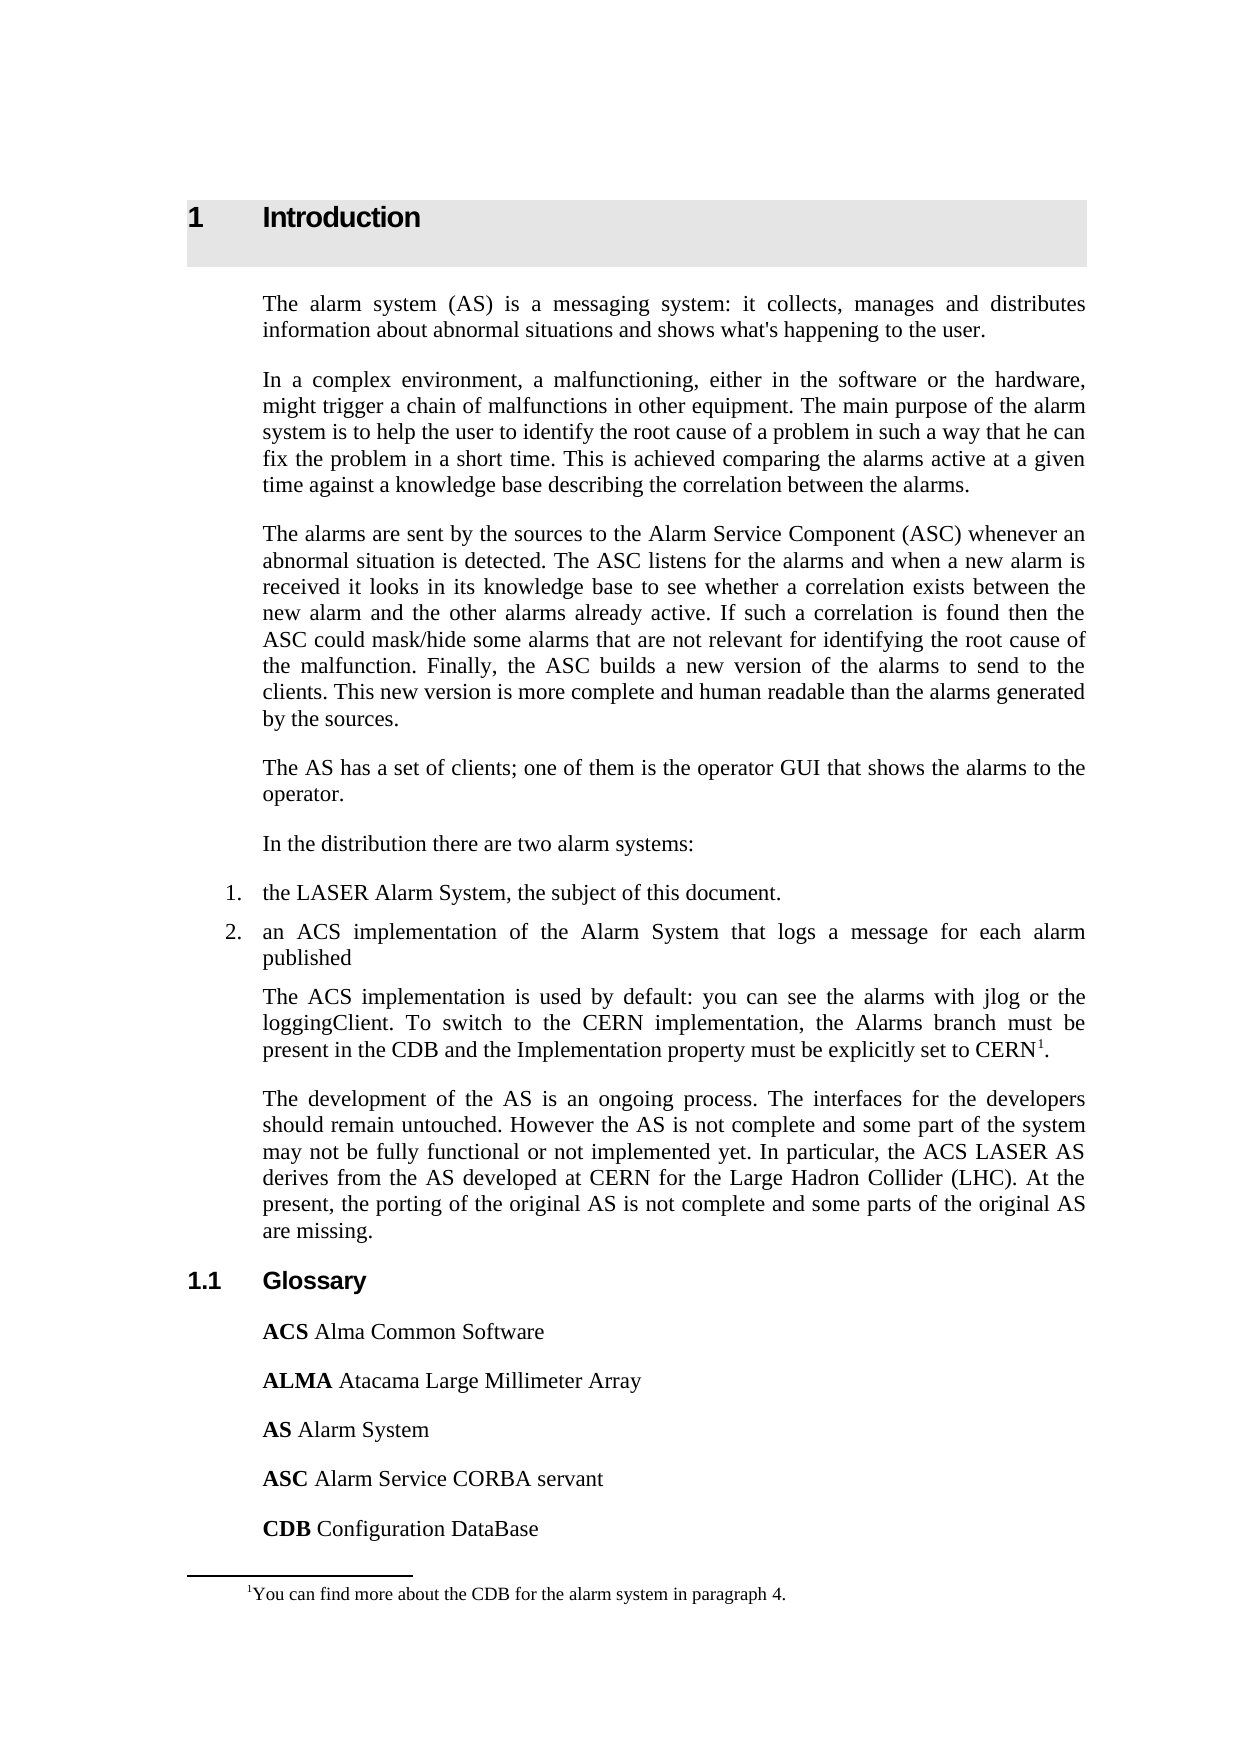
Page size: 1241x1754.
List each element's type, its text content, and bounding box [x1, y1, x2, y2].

list the LASER Alarm System, the subject of this document. [225, 879, 1087, 905]
text In a complex environment, a malfunctioning, either in the software or the hardware, might trigger a chain of malfunctions in other equipment. The main purpose of the alarm system is to help the user to identify the root cause of a problem in such a way that he can fix the problem in a short time. This is achieved comparing the alarms active at a given time against a knowledge base describing the correlation between the alarms. [262, 366, 1087, 497]
subtitle Glossary [187, 1266, 1087, 1295]
text The alarm system (AS) is a messaging system: it collects, manages and distributes information about abnormal situations and shows what's happening to the user. [262, 290, 1087, 343]
text The AS has a set of clients; one of them is the operator GUI that shows the alarms to the operator. [262, 754, 1087, 807]
text ACS Alma Common Software [262, 1318, 1087, 1344]
text The development of the AS is an ongoing process. The interfaces for the developers should remain untouched. However the AS is not complete and some part of the system may not be fully functional or not implemented yet. In particular, the ACS LASER AS derives from the AS developed at CERN for the Large Hadron Collider (LHC). At the present, the porting of the original AS is not complete and some parts of the original AS are missing. [262, 1085, 1087, 1243]
text ASC Alarm Service CORBA servant [262, 1466, 1087, 1492]
text CDB Configuration DataBase [262, 1515, 1087, 1541]
text AS Alarm System [262, 1416, 1087, 1443]
text The alarms are sent by the sources to the Alarm Service Component (ASC) whenever an abnormal situation is detected. The ASC listens for the alarms and when a new alarm is received it looks in its knowledge base to see whether a correlation exists between the new alarm and the other alarms already active. If such a correlation is found then the ASC could mask/hide some alarms that are not relevant for identifying the root cause of the malfunction. Finally, the ASC builds a new version of the alarms to send to the clients. This new version is more complete and human readable than the alarms generated by the sources. [262, 520, 1087, 731]
list an ACS implementation of the Alarm System that logs a message for each alarm published [225, 918, 1087, 971]
text You can find more about the CDB for the alarm system in paragraph 4. [247, 1582, 1087, 1604]
text ALMA Atacama Large Millimeter Array [262, 1367, 1087, 1393]
subtitle Introduction [187, 200, 1087, 267]
text The ACS implementation is used by default: you can see the alarms with jlog or the loggingClient. To switch to the CERN implementation, the Alarms branch must be present in the CDB and the Implementation property must be explicitly set to CERN. [262, 983, 1087, 1062]
text In the distribution there are two alarm systems: [262, 830, 1087, 856]
